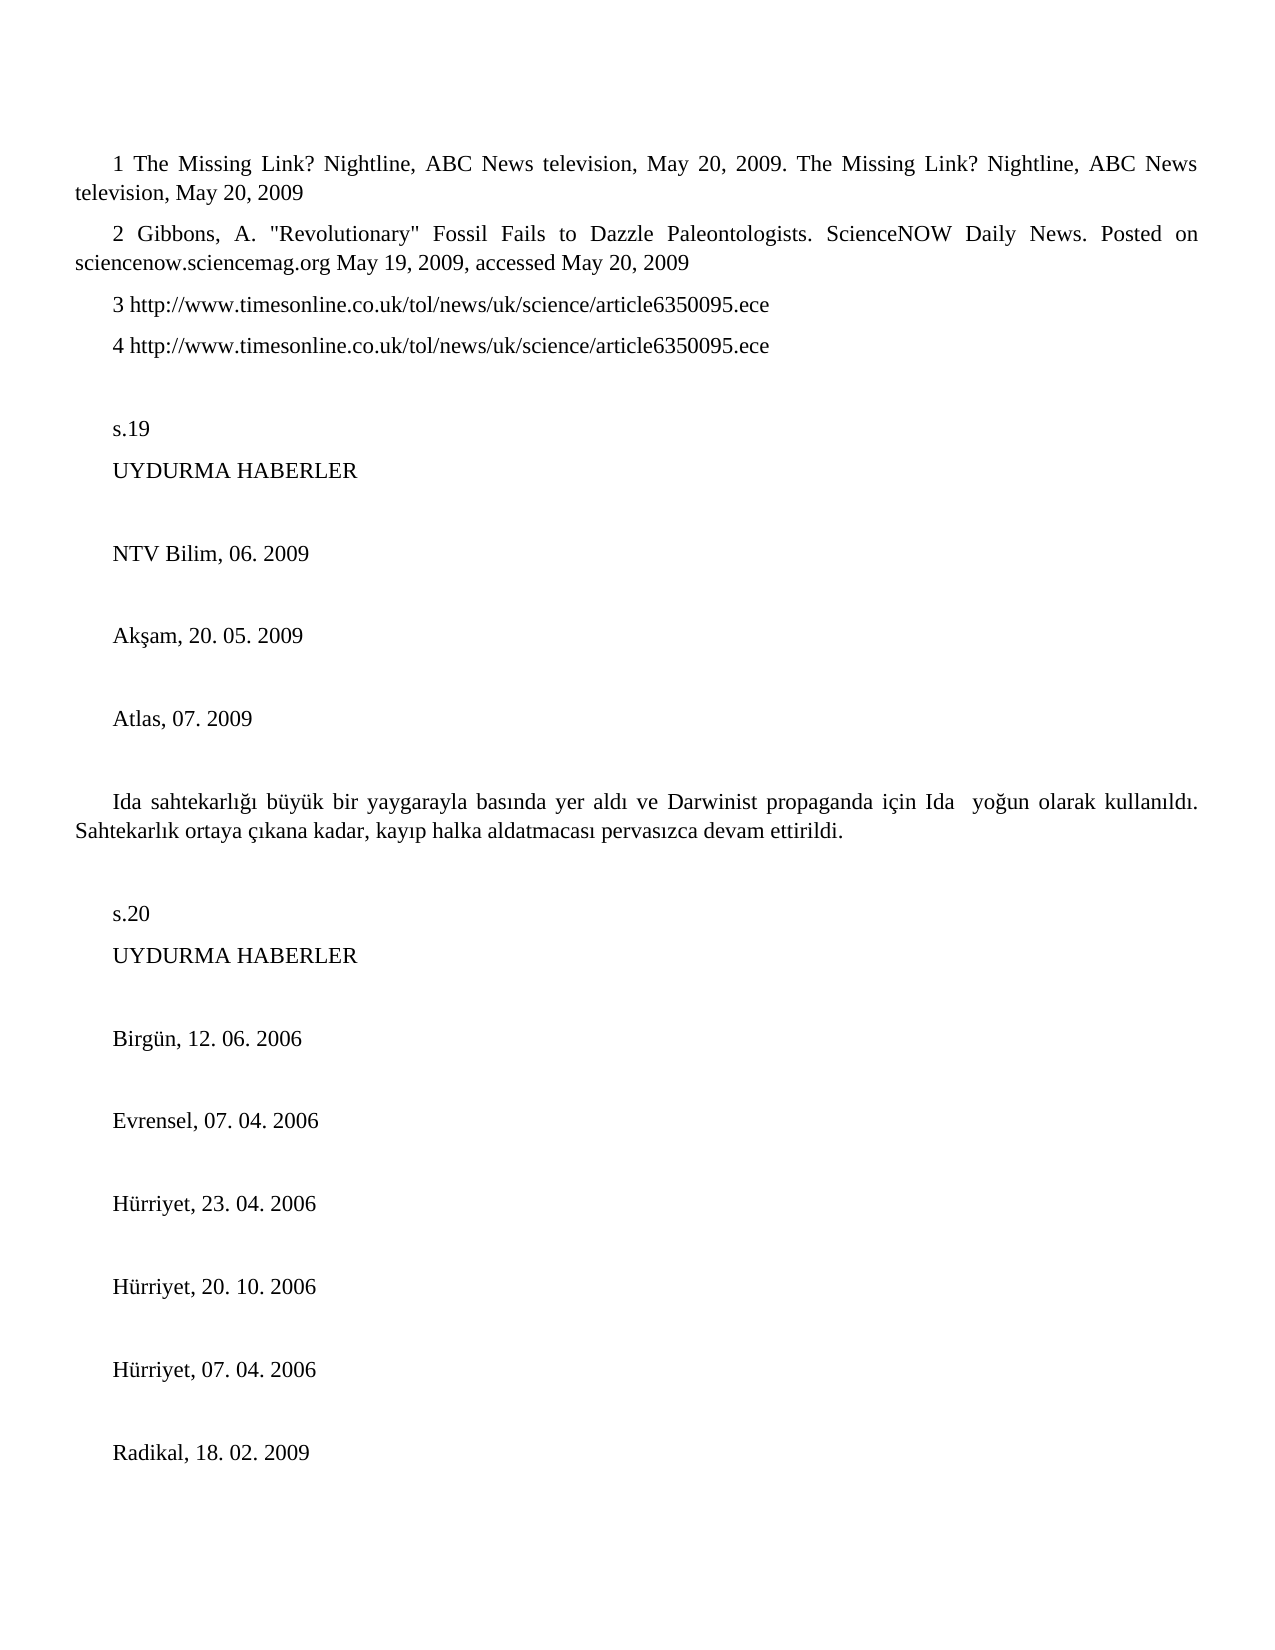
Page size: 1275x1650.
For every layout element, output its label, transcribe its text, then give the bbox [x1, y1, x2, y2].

text 2 Gibbons, A. "Revolutionary" Fossil Fails to Dazzle Paleontologists. ScienceNOW Daily News. Posted on sciencenow.sciencemag.org May 19, 2009, accessed May 20, 2009 [75, 220, 1200, 276]
text Hürriyet, 23. 04. 2006 [75, 1190, 1200, 1217]
text NTV Bilim, 06. 2009 [75, 539, 1200, 566]
text UYDURMA HABERLER [75, 942, 1200, 968]
text Hürriyet, 07. 04. 2006 [75, 1356, 1200, 1383]
text Hürriyet, 20. 10. 2006 [75, 1273, 1200, 1300]
text 1 The Missing Link? Nightline, ABC News television, May 20, 2009. The Missing Link? Nightline, ABC News television, May 20, 2009 [75, 150, 1200, 205]
text Radikal, 18. 02. 2009 [75, 1439, 1200, 1466]
text Atlas, 07. 2009 [75, 705, 1200, 732]
text s.20 [75, 900, 1200, 927]
text Evrensel, 07. 04. 2006 [75, 1107, 1200, 1134]
text Ida sahtekarlığı büyük bir yaygarayla basında yer aldı ve Darwinist propaganda için Ida yoğun olarak kullanıldı. Sahtekarlık ortaya çıkana kadar, kayıp halka aldatmacası pervasızca devam ettirildi. [75, 788, 1200, 844]
text 4 http://www.timesonline.co.uk/tol/news/uk/science/article6350095.ece [75, 332, 1200, 359]
text UYDURMA HABERLER [75, 457, 1200, 483]
text s.19 [75, 415, 1200, 442]
text Akşam, 20. 05. 2009 [75, 622, 1200, 649]
text 3 http://www.timesonline.co.uk/tol/news/uk/science/article6350095.ece [75, 291, 1200, 317]
text Birgün, 12. 06. 2006 [75, 1024, 1200, 1051]
